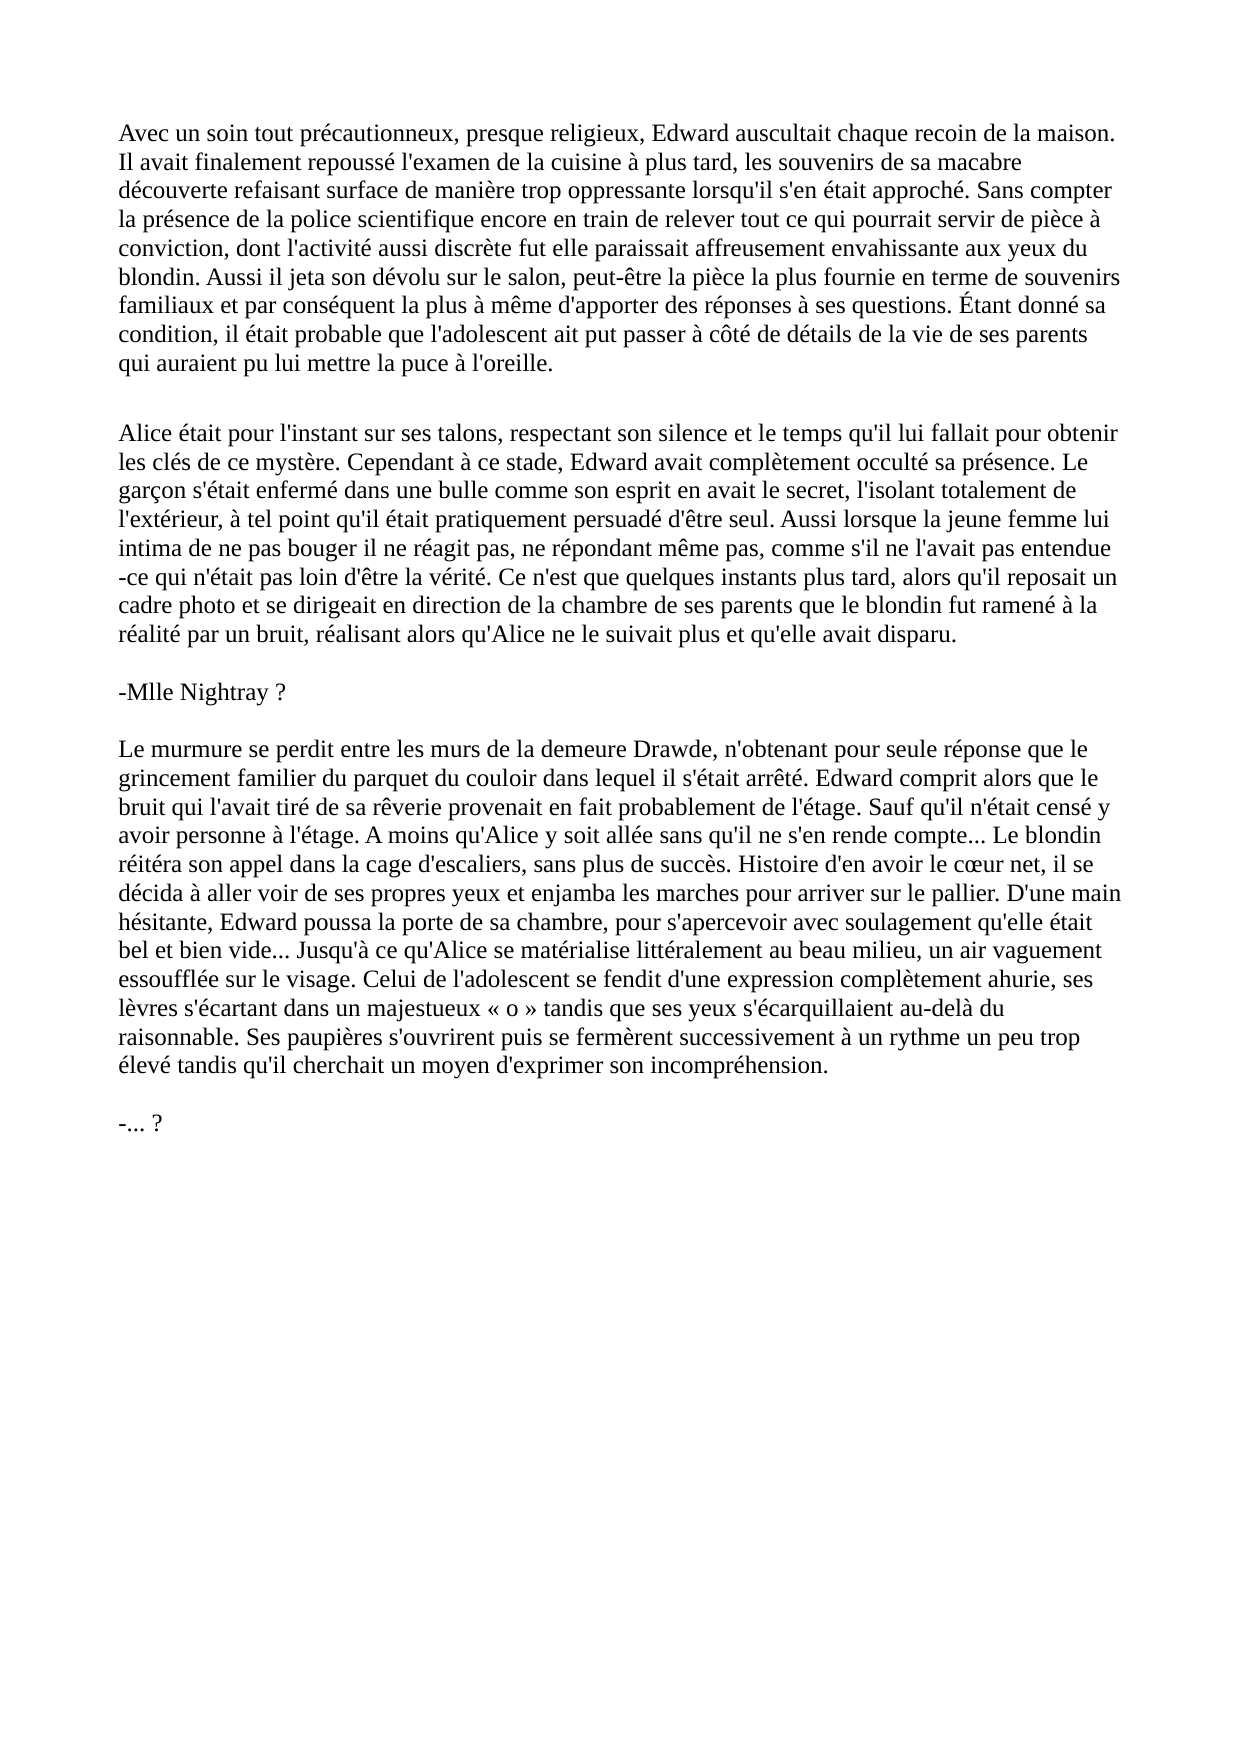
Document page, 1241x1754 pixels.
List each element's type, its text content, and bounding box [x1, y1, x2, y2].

text Alice était pour l'instant sur ses talons, respectant son silence et le temps qu'il lui fallait pour obtenir les clés de ce mystère. Cependant à ce stade, Edward avait complètement occulté sa présence. Le garçon s'était enfermé dans une bulle comme son esprit en avait le secret, l'isolant totalement de l'extérieur, à tel point qu'il était pratiquement persuadé d'être seul. Aussi lorsque la jeune femme lui intima de ne pas bouger il ne réagit pas, ne répondant même pas, comme s'il ne l'avait pas entendue -ce qui n'était pas loin d'être la vérité. Ce n'est que quelques instants plus tard, alors qu'il reposait un cadre photo et se dirigeait en direction de la chambre de ses parents que le blondin fut ramené à la réalité par un bruit, réalisant alors qu'Alice ne le suivait plus et qu'elle avait disparu. [118, 418, 1122, 648]
text Avec un soin tout précautionneux, presque religieux, Edward auscultait chaque recoin de la maison. Il avait finalement repoussé l'examen de la cuisine à plus tard, les souvenirs de sa macabre découverte refaisant surface de manière trop oppressante lorsqu'il s'en était approché. Sans compter la présence de la police scientifique encore en train de relever tout ce qui pourrait servir de pièce à conviction, dont l'activité aussi discrète fut elle paraissait affreusement envahissante aux yeux du blondin. Aussi il jeta son dévolu sur le salon, peut-être la pièce la plus fournie en terme de souvenirs familiaux et par conséquent la plus à même d'apporter des réponses à ses questions. Étant donné sa condition, il était probable que l'adolescent ait put passer à côté de détails de la vie de ses parents qui auraient pu lui mettre la puce à l'oreille. [118, 118, 1122, 377]
text -... ? [118, 1108, 1122, 1137]
text Le murmure se perdit entre les murs de la demeure Drawde, n'obtenant pour seule réponse que le grincement familier du parquet du couloir dans lequel il s'était arrêté. Edward comprit alors que le bruit qui l'avait tiré de sa rêverie provenait en fait probablement de l'étage. Sauf qu'il n'était censé y avoir personne à l'étage. A moins qu'Alice y soit allée sans qu'il ne s'en rende compte... Le blondin réitéra son appel dans la cage d'escaliers, sans plus de succès. Histoire d'en avoir le cœur net, il se décida à aller voir de ses propres yeux et enjamba les marches pour arriver sur le pallier. D'une main hésitante, Edward poussa la porte de sa chambre, pour s'apercevoir avec soulagement qu'elle était bel et bien vide... Jusqu'à ce qu'Alice se matérialise littéralement au beau milieu, un air vaguement essoufflée sur le visage. Celui de l'adolescent se fendit d'une expression complètement ahurie, ses lèvres s'écartant dans un majestueux « o » tandis que ses yeux s'écarquillaient au-delà du raisonnable. Ses paupières s'ouvrirent puis se fermèrent successivement à un rythme un peu trop élevé tandis qu'il cherchait un moyen d'exprimer son incompréhension. [118, 734, 1122, 1079]
text -Mlle Nightray ? [118, 677, 1122, 706]
